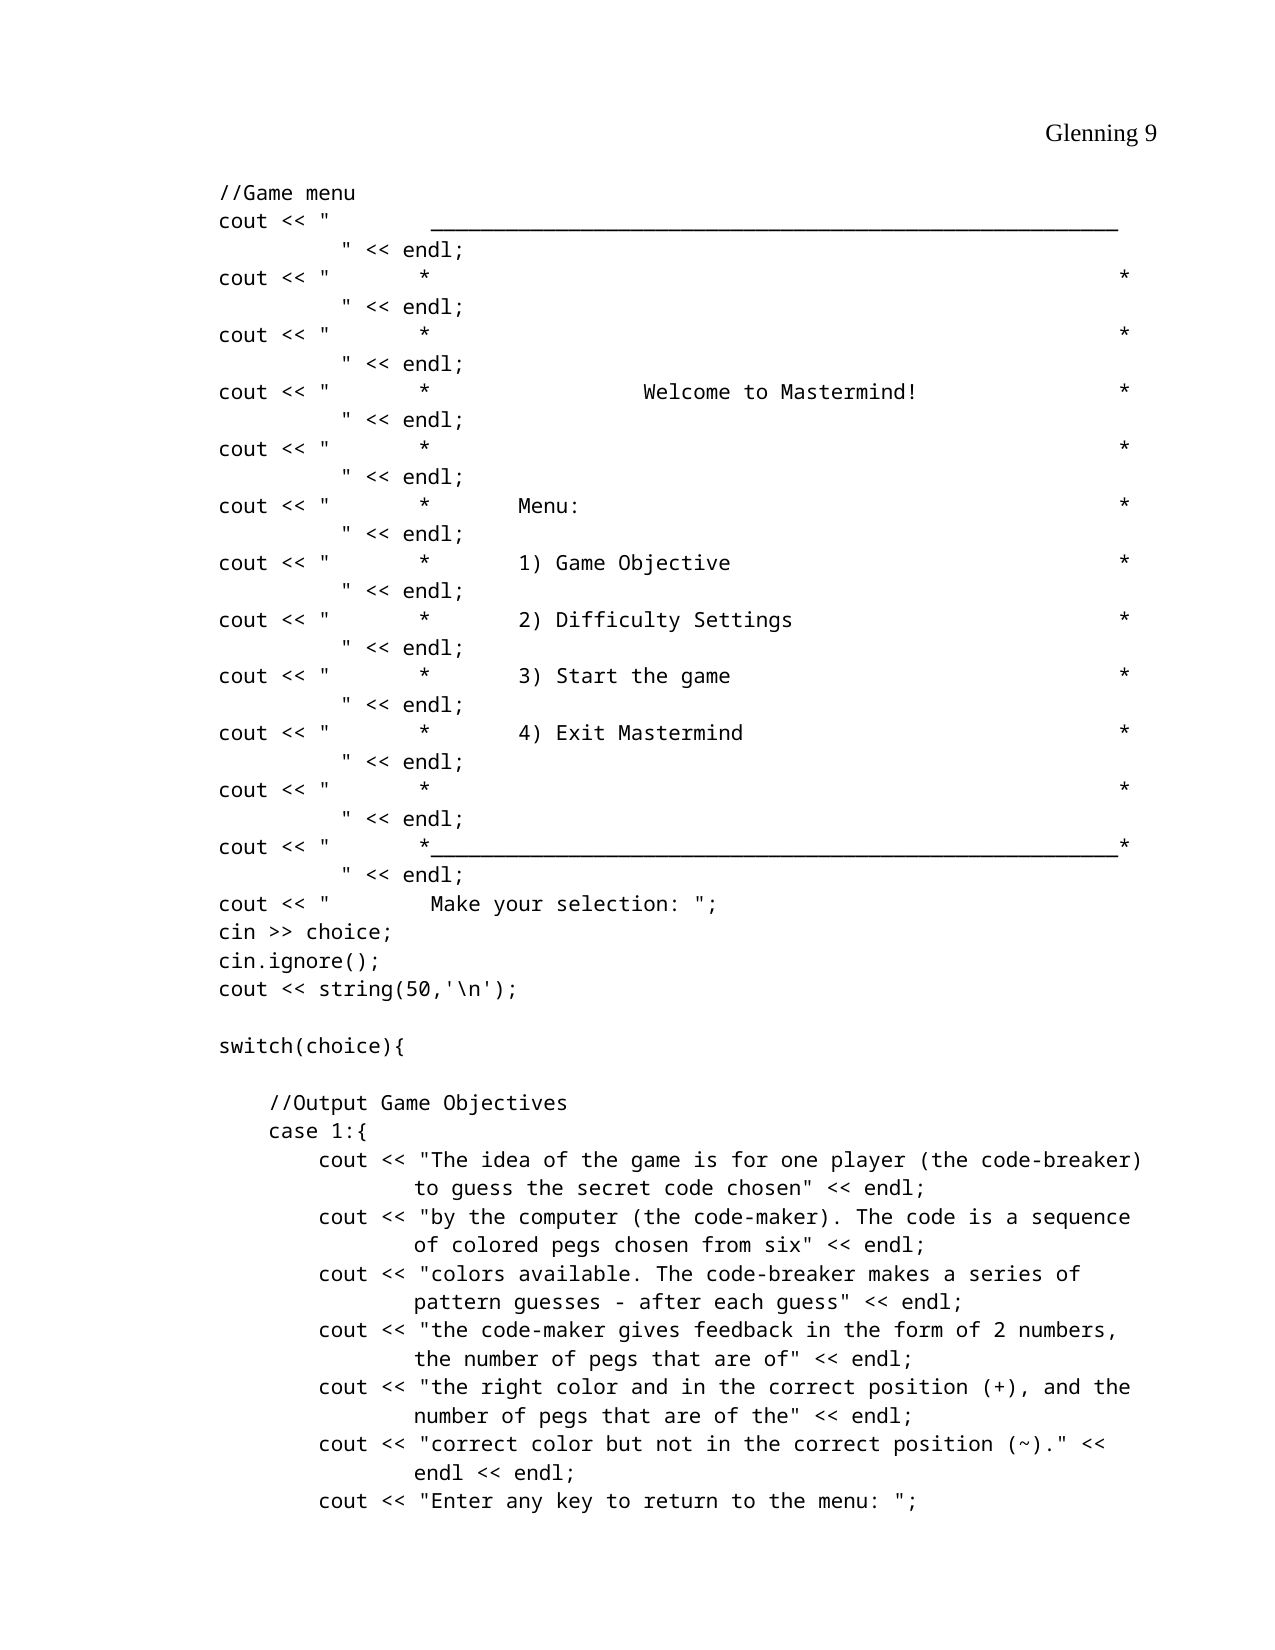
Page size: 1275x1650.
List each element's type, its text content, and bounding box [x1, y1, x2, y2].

text cout << string(50,'\n'); [118, 974, 1157, 1003]
text cout << "correct color but not in the correct position (~)." << endl << endl; [118, 1429, 1157, 1486]
text cout << "colors available. The code-breaker makes a series of pattern guesses - after each guess" << endl; [118, 1259, 1157, 1316]
text cout << " * * " << endl; [118, 263, 1157, 320]
text cout << " * 1) Game Objective * " << endl; [118, 548, 1157, 605]
text cout << "by the computer (the code-maker). The code is a sequence of colored pegs chosen from six" << endl; [118, 1202, 1157, 1259]
text cout << "the right color and in the correct position (+), and the number of pegs that are of the" << endl; [118, 1372, 1157, 1429]
text cout << " * * " << endl; [118, 320, 1157, 377]
text cin.ignore(); [118, 946, 1157, 974]
text //Output Game Objectives [118, 1088, 1157, 1117]
text cout << " * * " << endl; [118, 775, 1157, 832]
text cin >> choice; [118, 917, 1157, 946]
text cout << " * Welcome to Mastermind! * " << endl; [118, 377, 1157, 434]
text cout << " *_______________________________________________________* " << endl; [118, 832, 1157, 889]
text cout << "The idea of the game is for one player (the code-breaker) to guess the secret code chosen" << endl; [118, 1145, 1157, 1202]
text cout << " _______________________________________________________ " << endl; [118, 207, 1157, 263]
text cout << "the code-maker gives feedback in the form of 2 numbers, the number of pegs that are of" << endl; [118, 1316, 1157, 1372]
text cout << " * * " << endl; [118, 434, 1157, 491]
text cout << " Make your selection: "; [118, 889, 1157, 917]
text cout << " * 4) Exit Mastermind * " << endl; [118, 718, 1157, 775]
text cout << " * 3) Start the game * " << endl; [118, 662, 1157, 718]
text case 1:{ [118, 1117, 1157, 1145]
text switch(choice){ [118, 1031, 1157, 1060]
text //Game menu [118, 178, 1157, 207]
text cout << " * Menu: * " << endl; [118, 491, 1157, 548]
text cout << "Enter any key to return to the menu: "; [118, 1486, 1157, 1515]
text cout << " * 2) Difficulty Settings * " << endl; [118, 605, 1157, 662]
